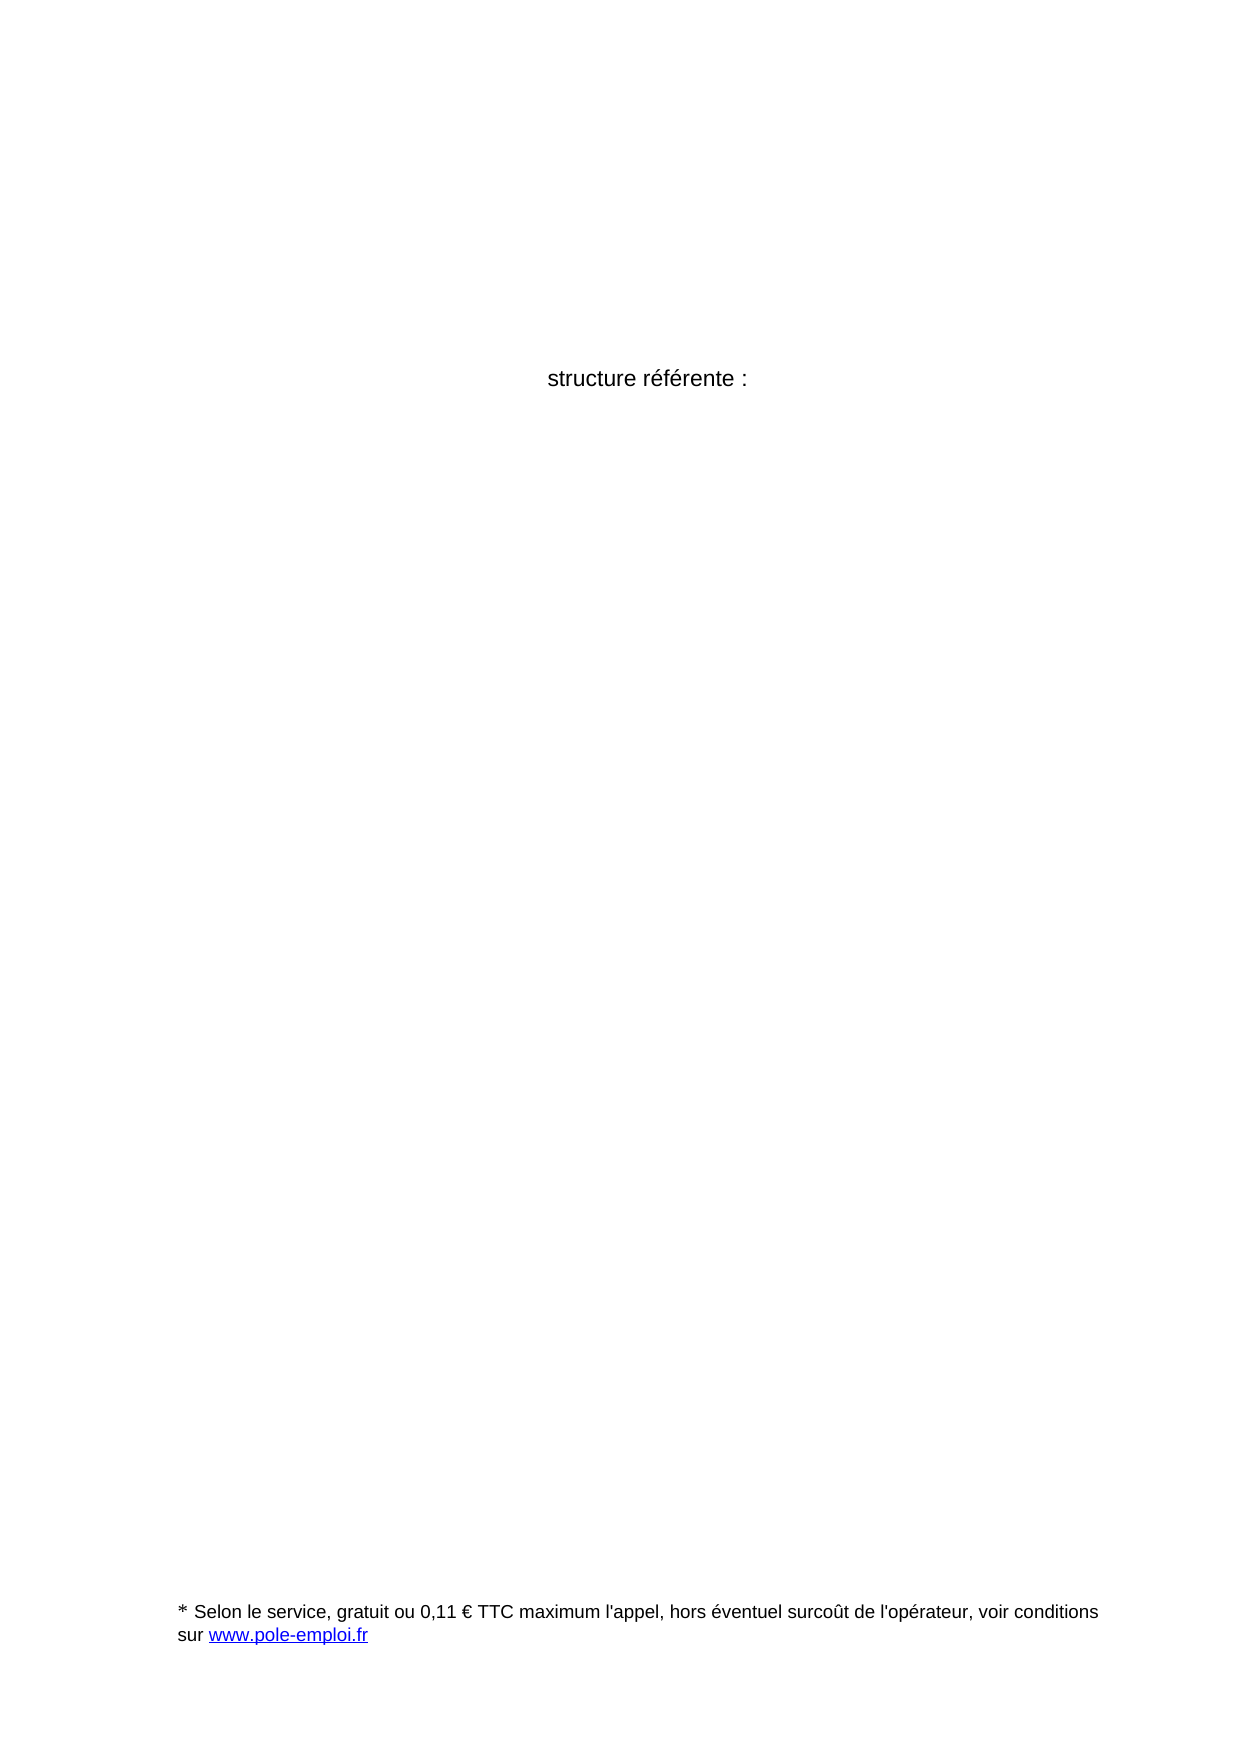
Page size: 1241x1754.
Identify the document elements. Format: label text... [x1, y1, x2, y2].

text structure référente : [179, 365, 1122, 391]
